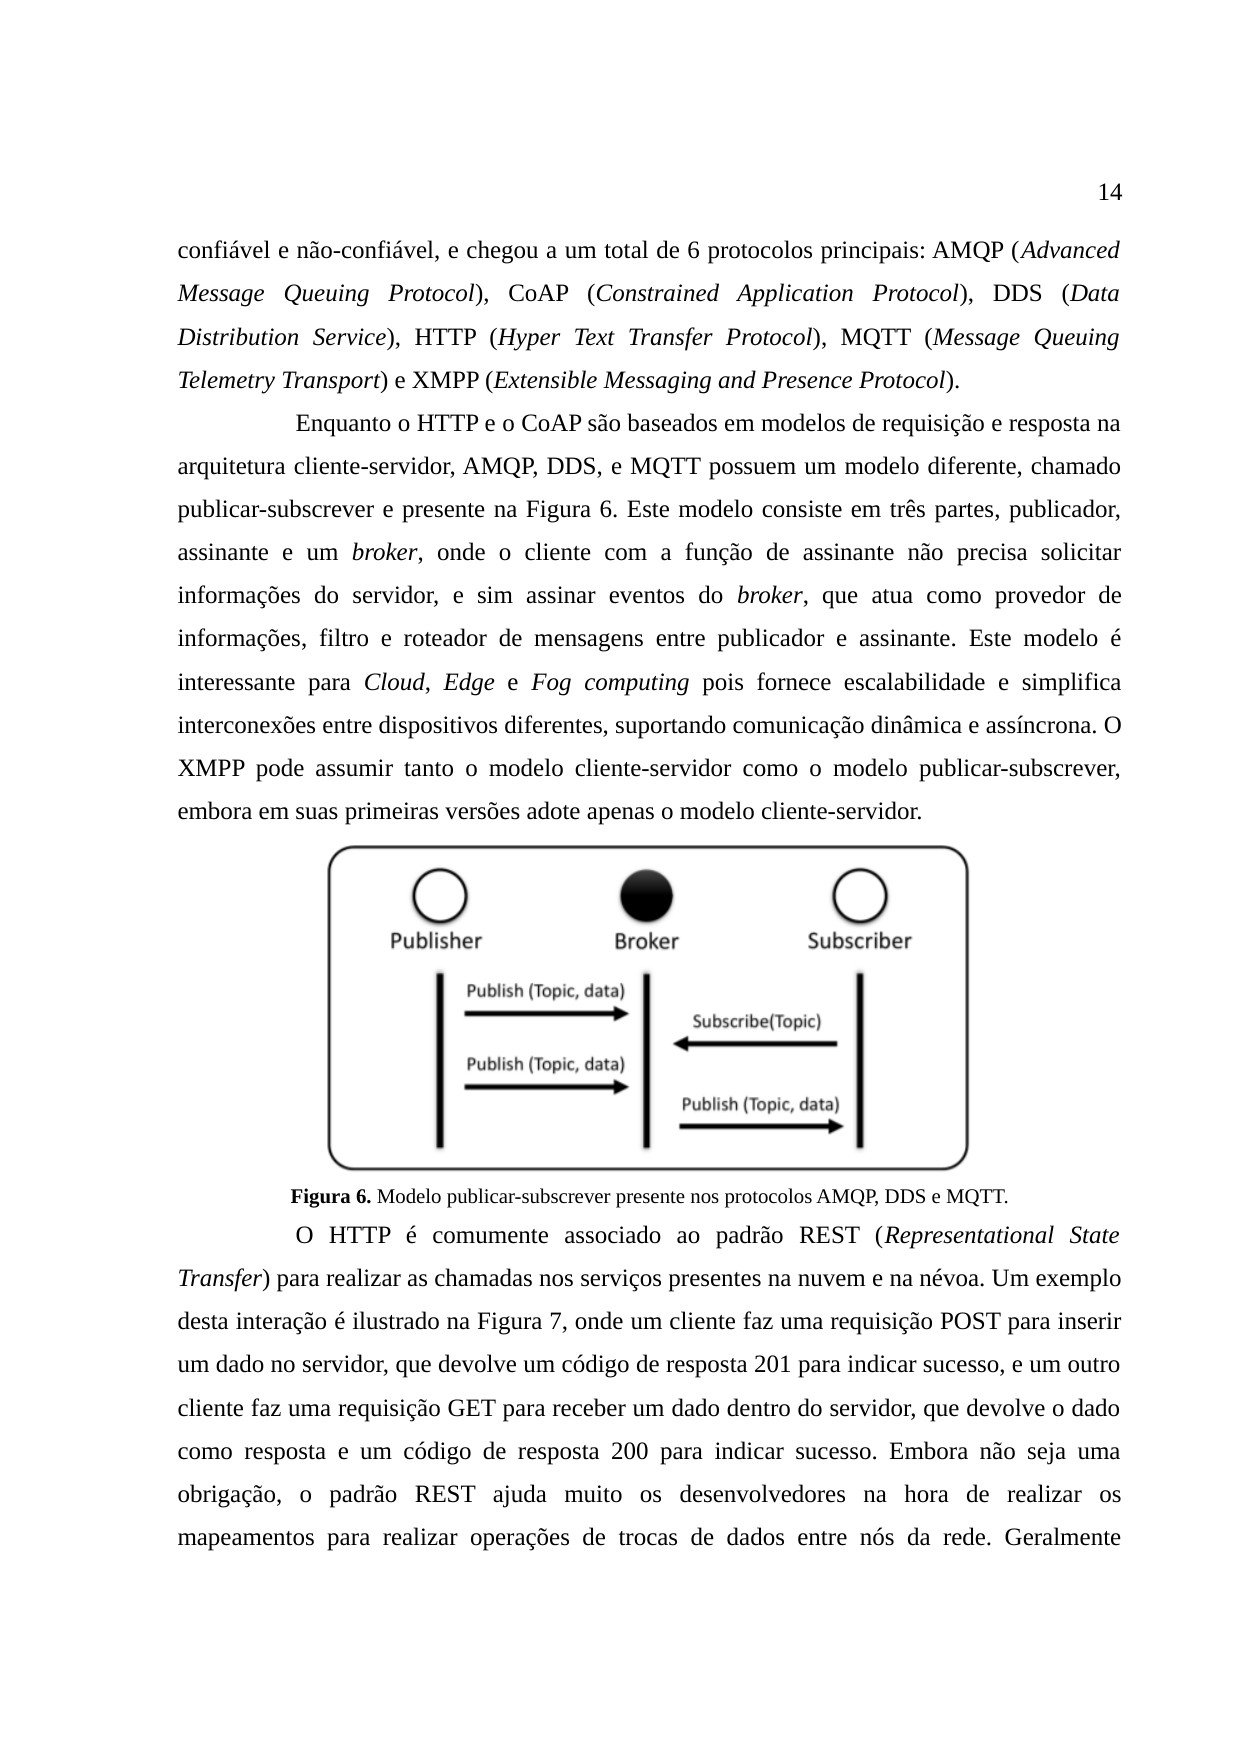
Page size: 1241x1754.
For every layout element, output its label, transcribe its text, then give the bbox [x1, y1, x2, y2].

text confiável e não-confiável, e chegou a um total de 6 protocolos principais: AMQP (Advanced Message Queuing Protocol), CoAP (Constrained Application Protocol), DDS (Data Distribution Service), HTTP (Hyper Text Transfer Protocol), MQTT (Message Queuing Telemetry Transport) e XMPP (Extensible Messaging and Presence Protocol). [177, 235, 1122, 393]
picture [320, 839, 979, 1180]
text O HTTP é comumente associado ao padrão REST (Representational State Transfer) para realizar as chamadas nos serviços presentes na nuvem e na névoa. Um exemplo desta interação é ilustrado na Figura 7, onde um cliente faz uma requisição POST para inserir um dado no servidor, que devolve um código de resposta 201 para indicar sucesso, e um outro cliente faz uma requisição GET para receber um dado dentro do servidor, que devolve o dado como resposta e um código de resposta 200 para indicar sucesso. Embora não seja uma obrigação, o padrão REST ajuda muito os desenvolvedores na hora de realizar os mapeamentos para realizar operações de trocas de dados entre nós da rede. Geralmente [177, 1220, 1122, 1551]
text Figura 6. Modelo publicar-subscrever presente nos protocolos AMQP, DDS e MQTT. [177, 1184, 1122, 1208]
text Enquanto o HTTP e o CoAP são baseados em modelos de requisição e resposta na arquitetura cliente-servidor, AMQP, DDS, e MQTT possuem um modelo diferente, chamado publicar-subscrever e presente na Figura 6. Este modelo consiste em três partes, publicador, assinante e um broker, onde o cliente com a função de assinante não precisa solicitar informações do servidor, e sim assinar eventos do broker, que atua como provedor de informações, filtro e roteador de mensagens entre publicador e assinante. Este modelo é interessante para Cloud, Edge e Fog computing pois fornece escalabilidade e simplifica interconexões entre dispositivos diferentes, suportando comunicação dinâmica e assíncrona. O XMPP pode assumir tanto o modelo cliente-servidor como o modelo publicar-subscrever, embora em suas primeiras versões adote apenas o modelo cliente-servidor. [177, 408, 1122, 825]
